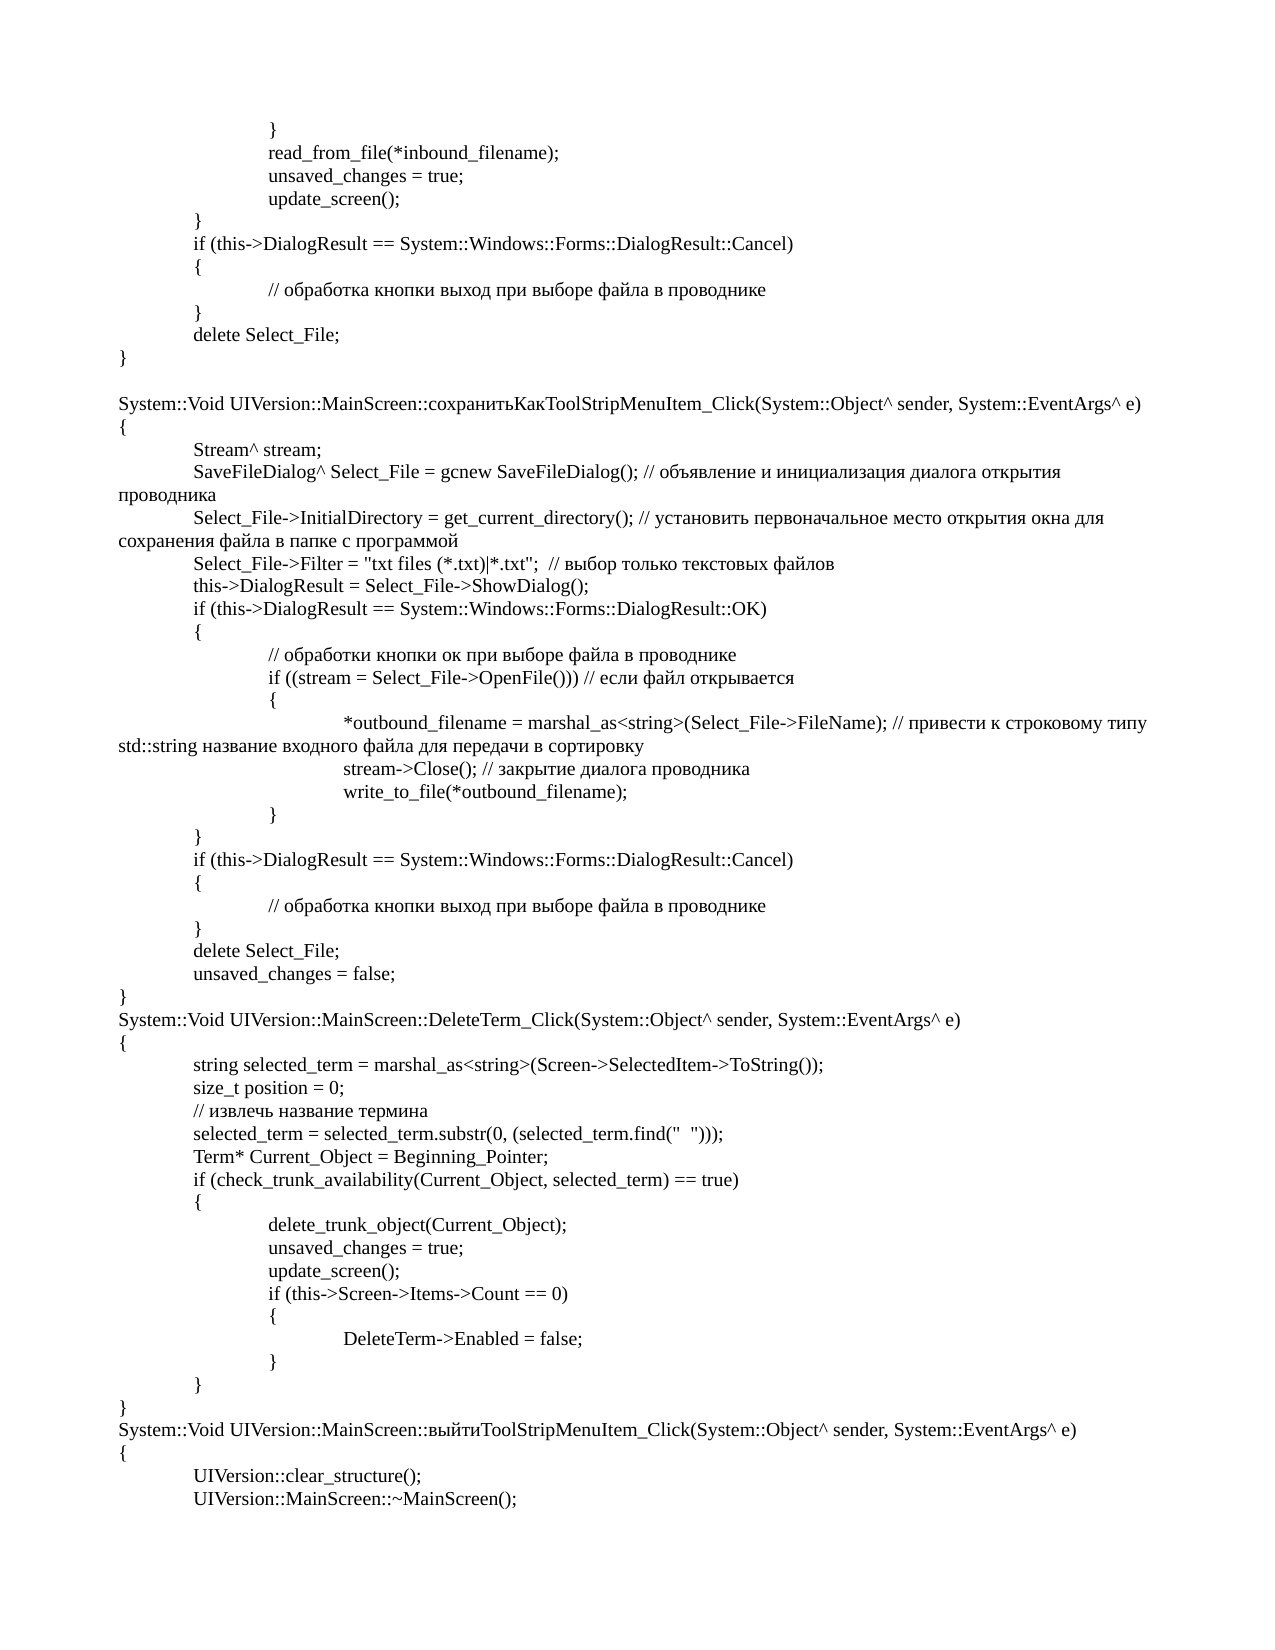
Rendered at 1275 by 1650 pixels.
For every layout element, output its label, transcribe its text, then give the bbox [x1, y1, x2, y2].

text } [118, 118, 1157, 141]
text read_from_file(*inbound_filename); [118, 141, 1157, 164]
text UIVersion::clear_structure(); [118, 1464, 1157, 1487]
text this->DialogResult = Select_File->ShowDialog(); [118, 574, 1157, 597]
text } [118, 1373, 1157, 1396]
text unsaved_changes = true; [118, 1236, 1157, 1259]
text } [118, 1350, 1157, 1373]
text if (this->Screen->Items->Count == 0) [118, 1282, 1157, 1304]
text unsaved_changes = false; [118, 962, 1157, 985]
text // обработки кнопки ок при выборе файла в проводнике [118, 643, 1157, 666]
text System::Void UIVersion::MainScreen::выйтиToolStripMenuItem_Click(System::Object^ sender, System::EventArgs^ e) [118, 1418, 1157, 1441]
text } [118, 209, 1157, 232]
text Stream^ stream; [118, 437, 1157, 460]
text { [118, 1304, 1157, 1327]
text write_to_file(*outbound_filename); [118, 780, 1157, 802]
text } [118, 346, 1157, 369]
text if (this->DialogResult == System::Windows::Forms::DialogResult::Cancel) [118, 848, 1157, 871]
text // извлечь название термина [118, 1099, 1157, 1122]
text } [118, 802, 1157, 825]
text } [118, 985, 1157, 1008]
text delete Select_File; [118, 323, 1157, 346]
text Term* Current_Object = Beginning_Pointer; [118, 1145, 1157, 1167]
text } [118, 1396, 1157, 1418]
text UIVersion::MainScreen::~MainScreen(); [118, 1487, 1157, 1510]
text SaveFileDialog^ Select_File = gcnew SaveFileDialog(); // объявление и инициализация диалога открытия проводника [118, 460, 1157, 506]
text if ((stream = Select_File->OpenFile())) // если файл открывается [118, 666, 1157, 688]
text } [118, 825, 1157, 848]
text string selected_term = marshal_as<string>(Screen->SelectedItem->ToString()); [118, 1053, 1157, 1076]
text unsaved_changes = true; [118, 164, 1157, 187]
text delete_trunk_object(Current_Object); [118, 1213, 1157, 1236]
text System::Void UIVersion::MainScreen::сохранитьКакToolStripMenuItem_Click(System::Object^ sender, System::EventArgs^ e) [118, 392, 1157, 415]
text } [118, 301, 1157, 323]
text { [118, 1441, 1157, 1464]
text DeleteTerm->Enabled = false; [118, 1327, 1157, 1350]
text delete Select_File; [118, 939, 1157, 962]
text { [118, 1031, 1157, 1053]
text Select_File->InitialDirectory = get_current_directory(); // установить первоначальное место открытия окна для сохранения файла в папке с программой [118, 506, 1157, 552]
text { [118, 871, 1157, 894]
text { [118, 620, 1157, 643]
text System::Void UIVersion::MainScreen::DeleteTerm_Click(System::Object^ sender, System::EventArgs^ e) [118, 1008, 1157, 1031]
text if (this->DialogResult == System::Windows::Forms::DialogResult::Cancel) [118, 232, 1157, 255]
text stream->Close(); // закрытие диалога проводника [118, 757, 1157, 780]
text size_t position = 0; [118, 1076, 1157, 1099]
text Select_File->Filter = "txt files (*.txt)|*.txt"; // выбор только текстовых файлов [118, 552, 1157, 574]
text { [118, 415, 1157, 437]
text *outbound_filename = marshal_as<string>(Select_File->FileName); // привести к строковому типу std::string название входного файла для передачи в сортировку [118, 711, 1157, 757]
text { [118, 255, 1157, 278]
text // обработка кнопки выход при выборе файла в проводнике [118, 894, 1157, 917]
text update_screen(); [118, 1259, 1157, 1282]
text { [118, 688, 1157, 711]
text update_screen(); [118, 187, 1157, 209]
text if (this->DialogResult == System::Windows::Forms::DialogResult::OK) [118, 597, 1157, 620]
text } [118, 917, 1157, 939]
text // обработка кнопки выход при выборе файла в проводнике [118, 278, 1157, 301]
text selected_term = selected_term.substr(0, (selected_term.find(" "))); [118, 1122, 1157, 1145]
text if (check_trunk_availability(Current_Object, selected_term) == true) [118, 1167, 1157, 1190]
text { [118, 1190, 1157, 1213]
